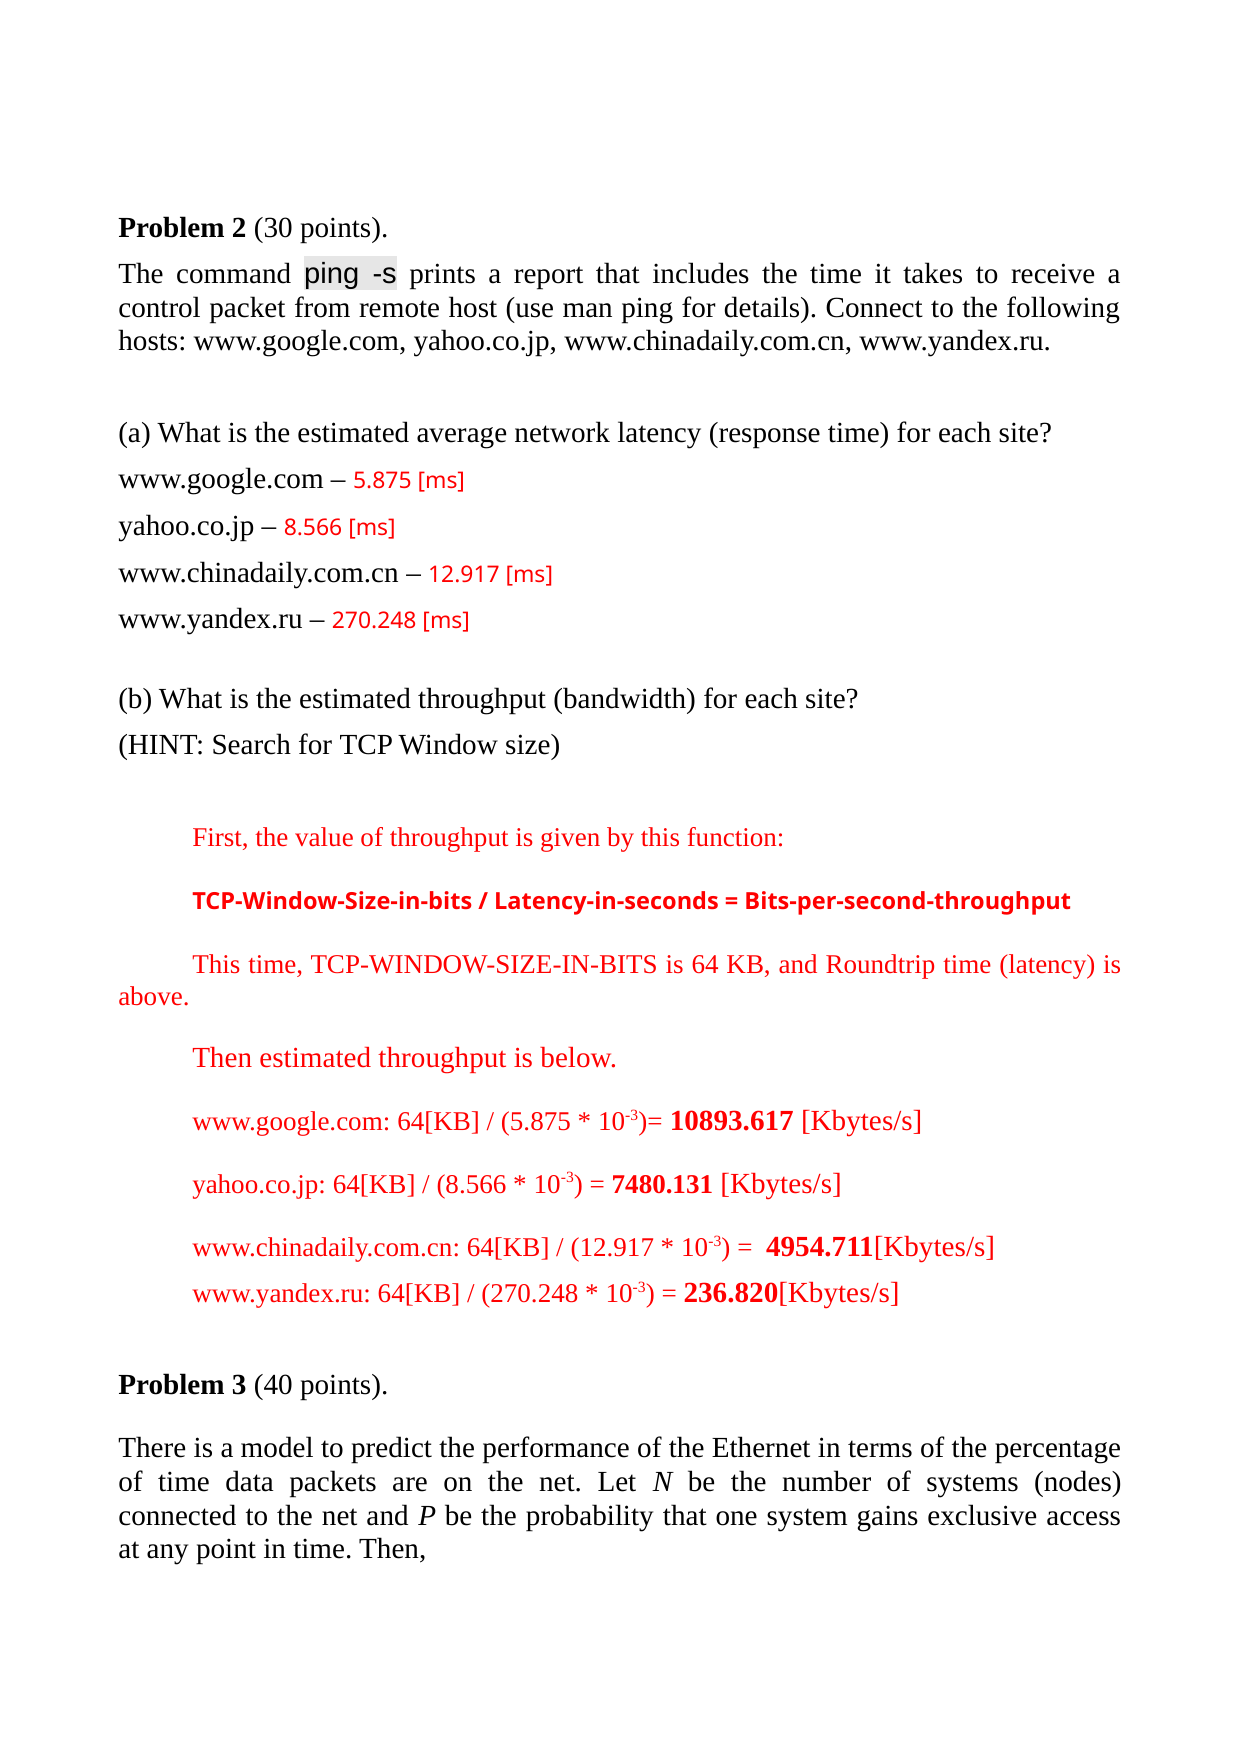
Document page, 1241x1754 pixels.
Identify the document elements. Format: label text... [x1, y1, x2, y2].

list First, the value of throughput is given by this function: [118, 819, 1122, 853]
text www.yandex.ru – 270.248 [ms] [118, 601, 1122, 635]
list www.google.com: 64[KB] / (5.875 * 10-3)= 10893.617 [Kbytes/s] [118, 1103, 1122, 1137]
text (HINT: Search for TCP Window size) [118, 727, 1122, 761]
subtitle Problem 3 (40 points). [118, 1367, 1122, 1401]
text www.yandex.ru: 64[KB] / (270.248 * 10-3) = 236.820[Kbytes/s] [118, 1275, 1122, 1309]
text www.chinadaily.com.cn – 12.917 [ms] [118, 555, 1122, 589]
list TCP-Window-Size-in-bits / Latency-in-seconds = Bits-per-second-throughput [118, 882, 1122, 917]
list This time, TCP-WINDOW-SIZE-IN-BITS is 64 KB, and Roundtrip time (latency) is above. [118, 946, 1122, 1011]
text Problem 2 (30 points). [118, 210, 1122, 244]
text www.chinadaily.com.cn: 64[KB] / (12.917 * 10-3) = 4954.711[Kbytes/s] [118, 1229, 1122, 1263]
list Then estimated throughput is below. [118, 1040, 1122, 1074]
subtitle There is a model to predict the performance of the Ethernet in terms of the percentage of time data packets are on the net. Let N be the number of systems (nodes) connected to the net and P be the probability that one system gains exclusive access at any point in time. Then, [118, 1431, 1122, 1565]
text yahoo.co.jp – 8.566 [ms] [118, 508, 1122, 542]
text www.google.com – 5.875 [ms] [118, 462, 1122, 496]
text (b) What is the estimated throughput (bandwidth) for each site? [118, 648, 1122, 715]
list yahoo.co.jp: 64[KB] / (8.566 * 10-3) = 7480.131 [Kbytes/s] [118, 1166, 1122, 1200]
text (a) What is the estimated average network latency (response time) for each site? [118, 416, 1122, 449]
text The command ping -s prints a report that includes the time it takes to receive a control packet from remote host (use man ping for details). Connect to the following hosts: www.google.com, yahoo.co.jp, www.chinadaily.com.cn, www.yandex.ru. [118, 256, 1122, 357]
